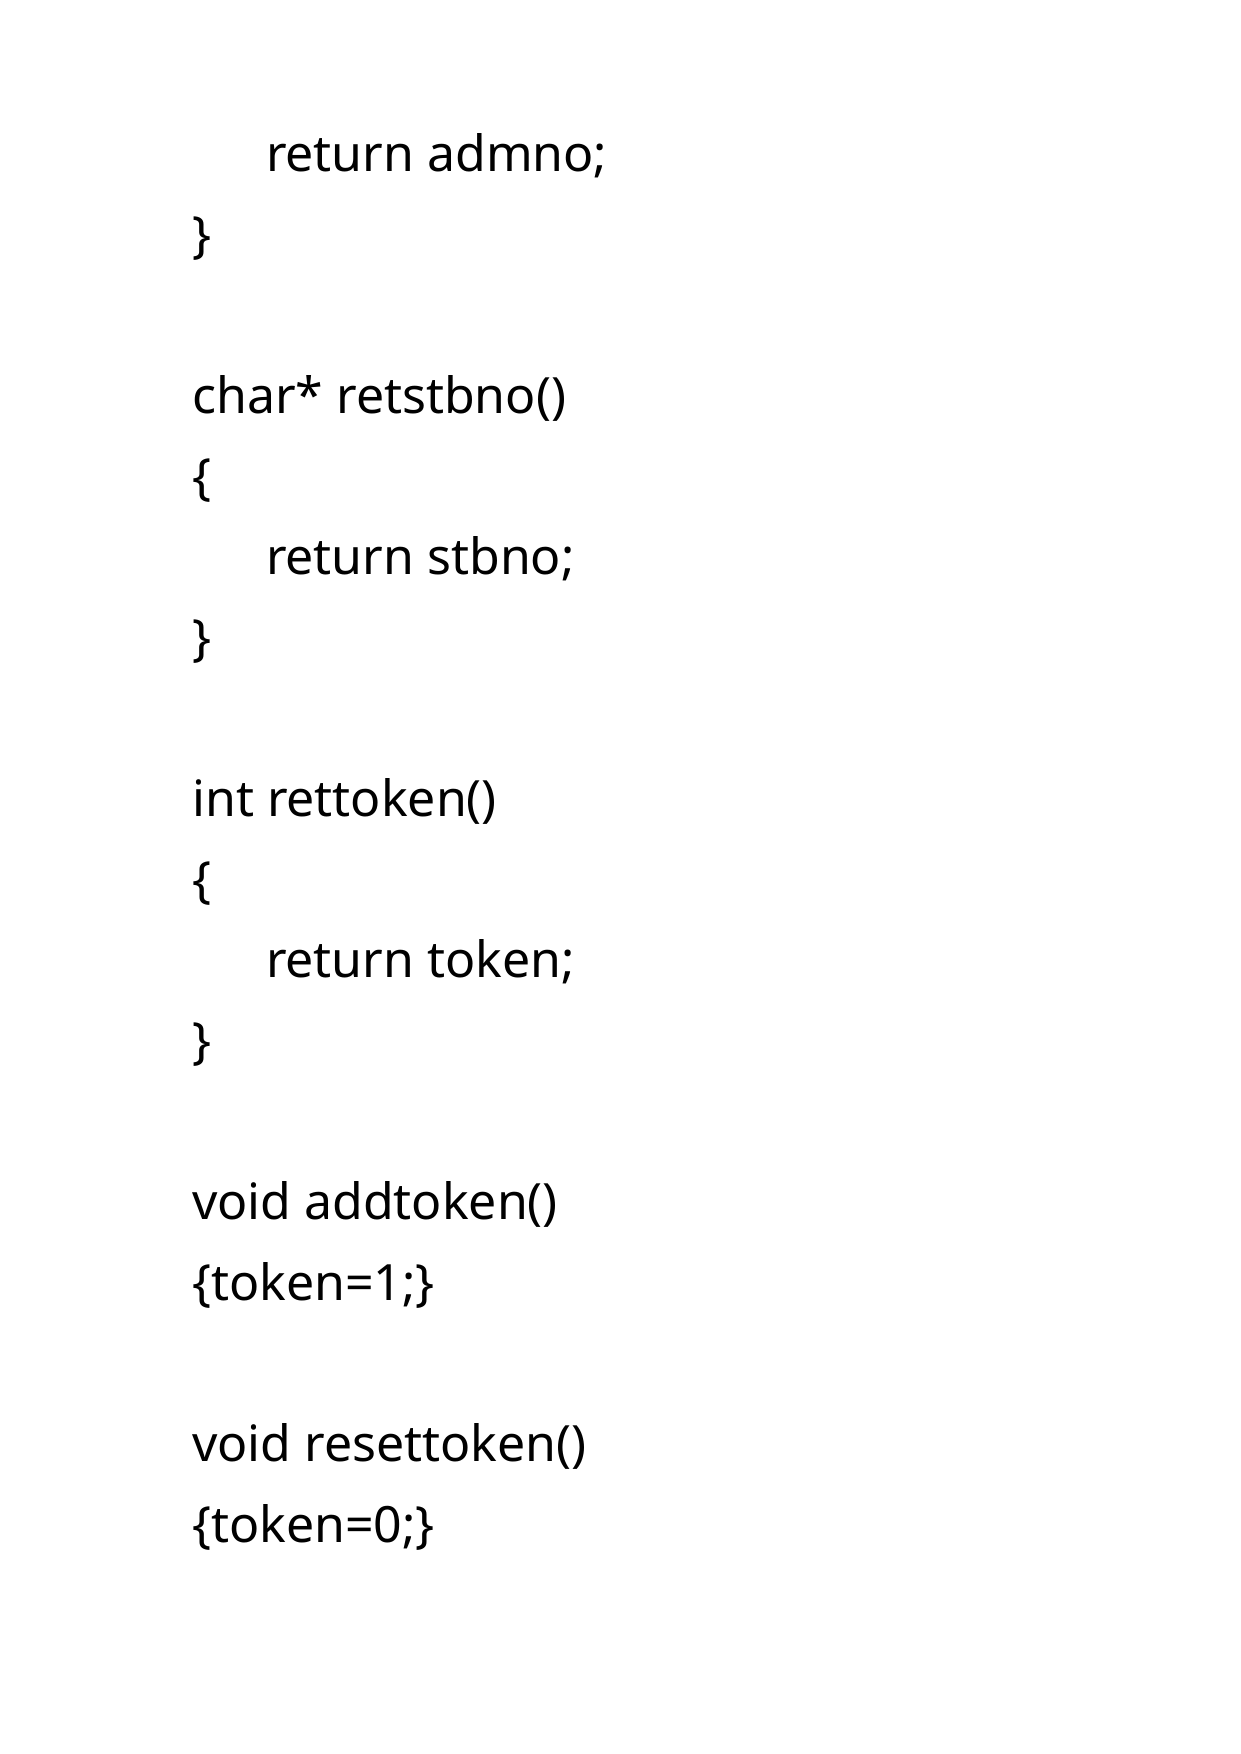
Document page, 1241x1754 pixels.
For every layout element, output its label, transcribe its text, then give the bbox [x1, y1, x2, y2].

text } [118, 199, 1122, 267]
text int rettoken() [118, 763, 1122, 831]
text return stbno; [118, 521, 1122, 589]
text void resettoken() [118, 1408, 1122, 1476]
text {token=1;} [118, 1247, 1122, 1315]
text return admno; [118, 118, 1122, 186]
text } [118, 1005, 1122, 1073]
text } [118, 602, 1122, 670]
text { [118, 844, 1122, 912]
text void addtoken() [118, 1166, 1122, 1234]
text { [118, 441, 1122, 509]
text char* retstbno() [118, 360, 1122, 428]
text {token=0;} [118, 1489, 1122, 1557]
text return token; [118, 924, 1122, 992]
